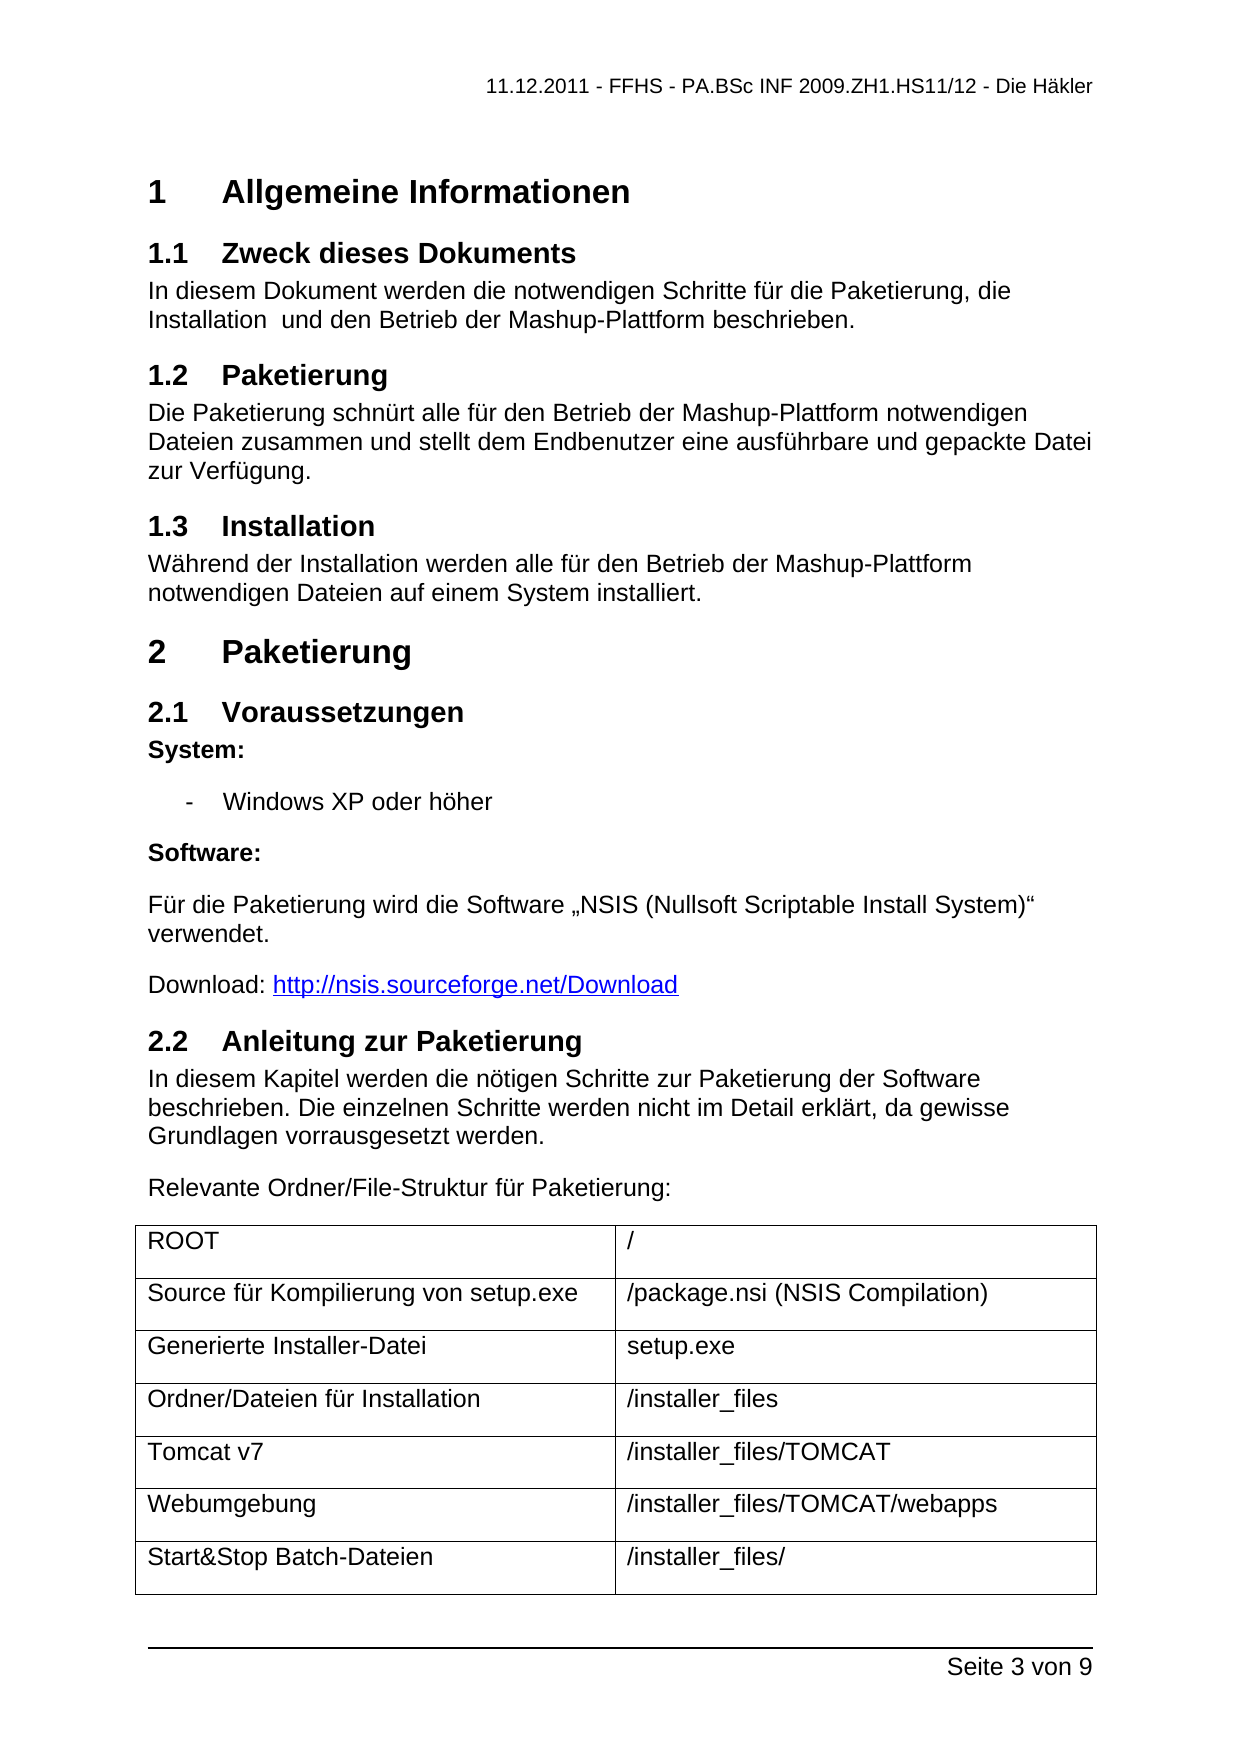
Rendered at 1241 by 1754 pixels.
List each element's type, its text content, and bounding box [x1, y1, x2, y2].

list Windows XP oder höher [185, 787, 1093, 815]
table_cell /package.nsi (NSIS Compilation) [616, 1279, 1096, 1330]
subtitle Zweck dieses Dokuments [148, 236, 1093, 269]
text Während der Installation werden alle für den Betrieb der Mashup-Plattform notwendigen Dateien auf einem System installiert. [148, 549, 1093, 607]
table_cell Generierte Installer-Datei [136, 1331, 615, 1383]
table_cell Tomcat v7 [136, 1437, 615, 1488]
subtitle Allgemeine Informationen [148, 173, 1093, 211]
text Relevante Ordner/File-Struktur für Paketierung: [148, 1173, 1093, 1202]
subtitle Installation [148, 509, 1093, 543]
table_header / [616, 1226, 1096, 1277]
text Software: [148, 838, 1093, 867]
subtitle Voraussetzungen [148, 695, 1093, 729]
subtitle Anleitung zur Paketierung [148, 1024, 1093, 1058]
table_cell /installer_files [616, 1384, 1096, 1436]
table_header ROOT [136, 1226, 615, 1277]
subtitle Paketierung [148, 358, 1093, 392]
table_cell Webumgebung [136, 1489, 615, 1541]
table_cell Ordner/Dateien für Installation [136, 1384, 615, 1436]
text Download: http://nsis.sourceforge.net/Download [148, 970, 1093, 999]
text System: [148, 735, 1093, 764]
text In diesem Kapitel werden die nötigen Schritte zur Paketierung der Software beschrieben. Die einzelnen Schritte werden nicht im Detail erklärt, da gewisse Grundlagen vorrausgesetzt werden. [148, 1064, 1093, 1150]
table_cell Start&Stop Batch-Dateien [136, 1542, 615, 1594]
table_cell /installer_files/TOMCAT [616, 1437, 1096, 1488]
table_cell /installer_files/ [616, 1542, 1096, 1594]
table_cell setup.exe [616, 1331, 1096, 1383]
table_cell Source für Kompilierung von setup.exe [136, 1279, 615, 1330]
text Die Paketierung schnürt alle für den Betrieb der Mashup-Plattform notwendigen Dateien zusammen und stellt dem Endbenutzer eine ausführbare und gepackte Datei zur Verfügung. [148, 398, 1093, 484]
text Für die Paketierung wird die Software „NSIS (Nullsoft Scriptable Install System)“ verwendet. [148, 890, 1093, 947]
subtitle Paketierung [148, 632, 1093, 670]
table_cell /installer_files/TOMCAT/webapps [616, 1489, 1096, 1541]
text In diesem Dokument werden die notwendigen Schritte für die Paketierung, die Installation und den Betrieb der Mashup-Plattform beschrieben. [148, 276, 1093, 333]
